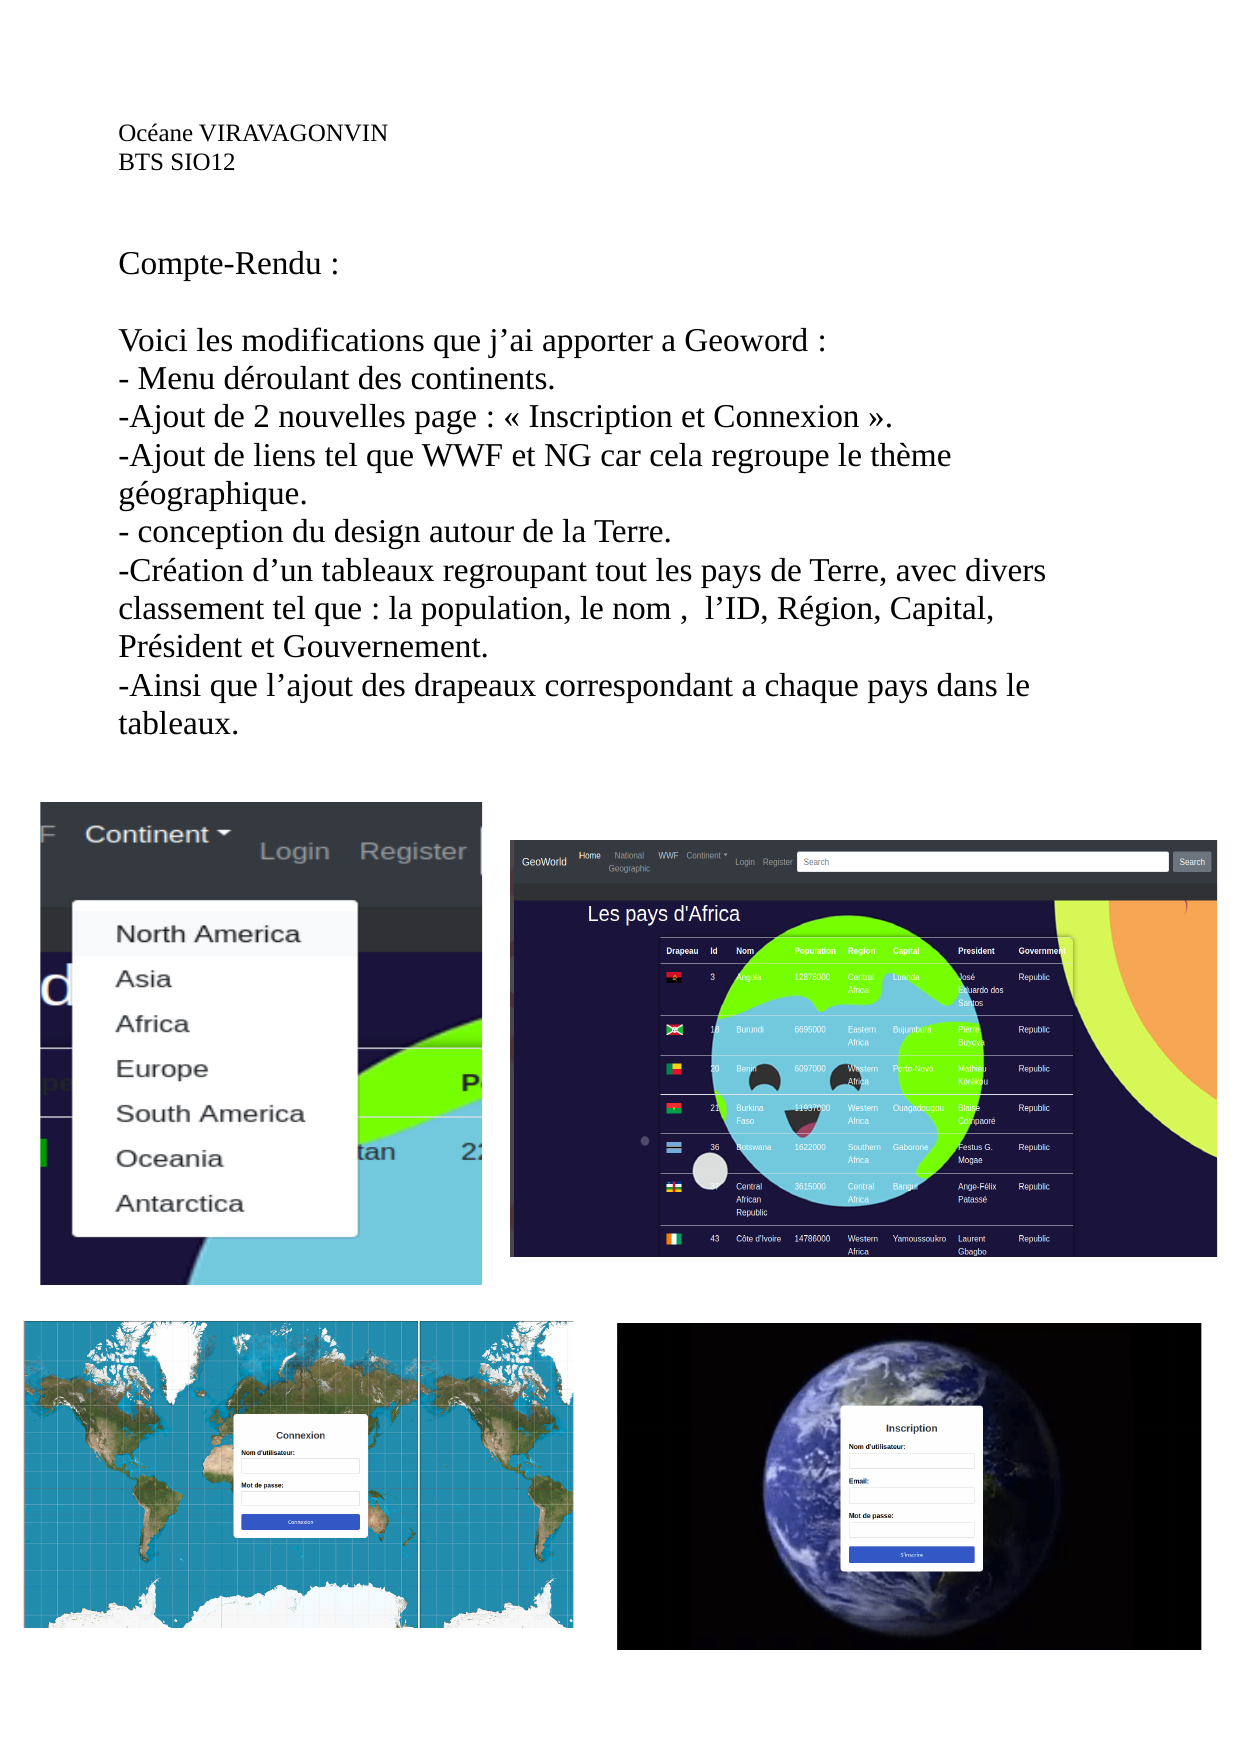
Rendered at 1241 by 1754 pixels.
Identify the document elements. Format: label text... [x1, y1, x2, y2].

text -Ainsi que l’ajout des drapeaux correspondant a chaque pays dans le tableaux. [118, 665, 1122, 742]
text -Ajout de liens tel que WWF et NG car cela regroupe le thème géographique. [118, 435, 1122, 512]
picture [40, 802, 483, 1285]
text - conception du design autour de la Terre. [118, 512, 1122, 550]
text Voici les modifications que j’ai apporter a Geoword : [118, 320, 1122, 358]
picture [23, 1320, 574, 1628]
text Compte-Rendu : [118, 243, 1122, 282]
picture [510, 840, 1218, 1257]
text -Ajout de 2 nouvelles page : « Inscription et Connexion ». [118, 397, 1122, 435]
text -Création d’un tableaux regroupant tout les pays de Terre, avec divers classement tel que : la population, le nom , l’ID, Région, Capital, Président et Gouvernement. [118, 550, 1122, 665]
picture [617, 1323, 1202, 1650]
text - Menu déroulant des continents. [118, 358, 1122, 397]
